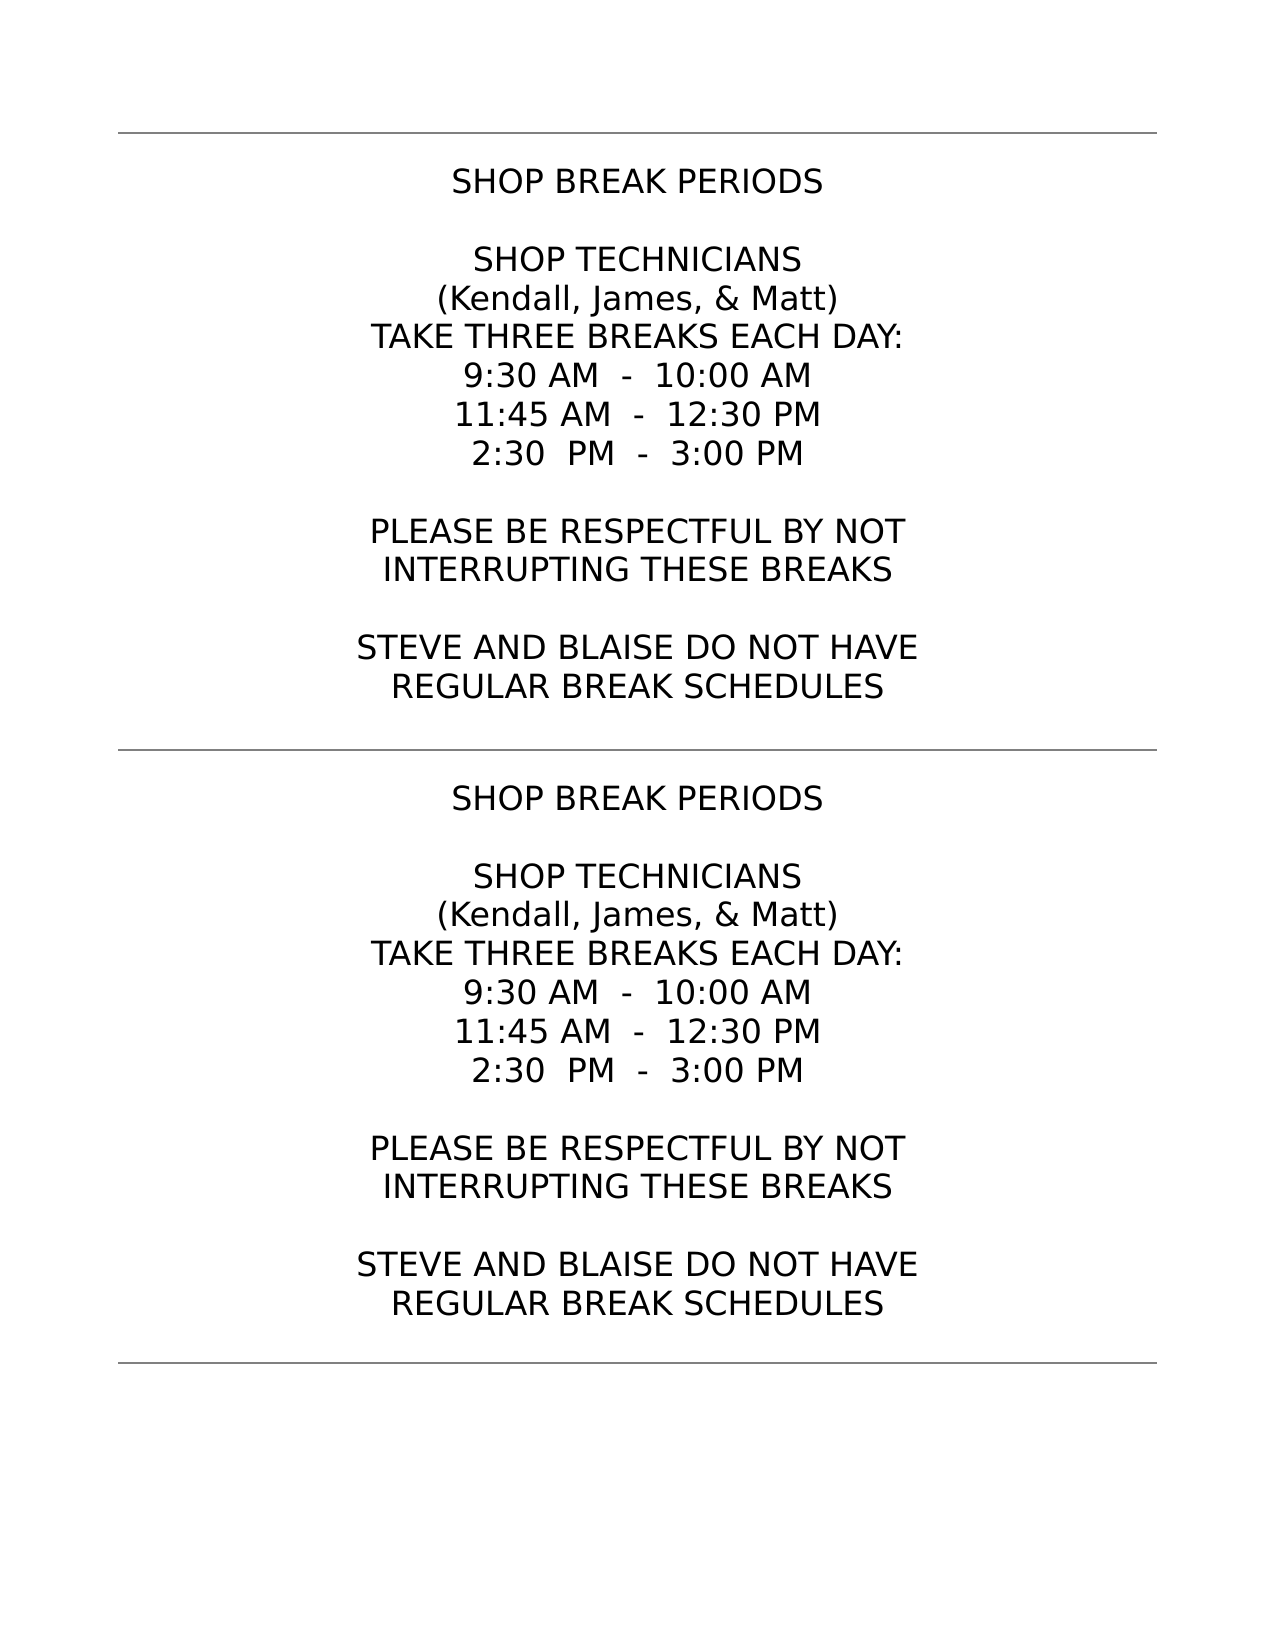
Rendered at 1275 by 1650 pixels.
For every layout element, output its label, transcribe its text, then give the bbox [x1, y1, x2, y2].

text SHOP BREAK PERIODS SHOP TECHNICIANS (Kendall, James, & Matt) TAKE THREE BREAKS EACH DAY: 9:30 AM - 10:00 AM 11:45 AM - 12:30 PM 2:30 PM - 3:00 PM PLEASE BE RESPECTFUL BY NOT INTERRUPTING THESE BREAKS STEVE AND BLAISE DO NOT HAVE REGULAR BREAK SCHEDULES [118, 162, 1157, 706]
text SHOP BREAK PERIODS SHOP TECHNICIANS (Kendall, James, & Matt) TAKE THREE BREAKS EACH DAY: 9:30 AM - 10:00 AM 11:45 AM - 12:30 PM 2:30 PM - 3:00 PM PLEASE BE RESPECTFUL BY NOT INTERRUPTING THESE BREAKS STEVE AND BLAISE DO NOT HAVE REGULAR BREAK SCHEDULES [118, 779, 1157, 1323]
